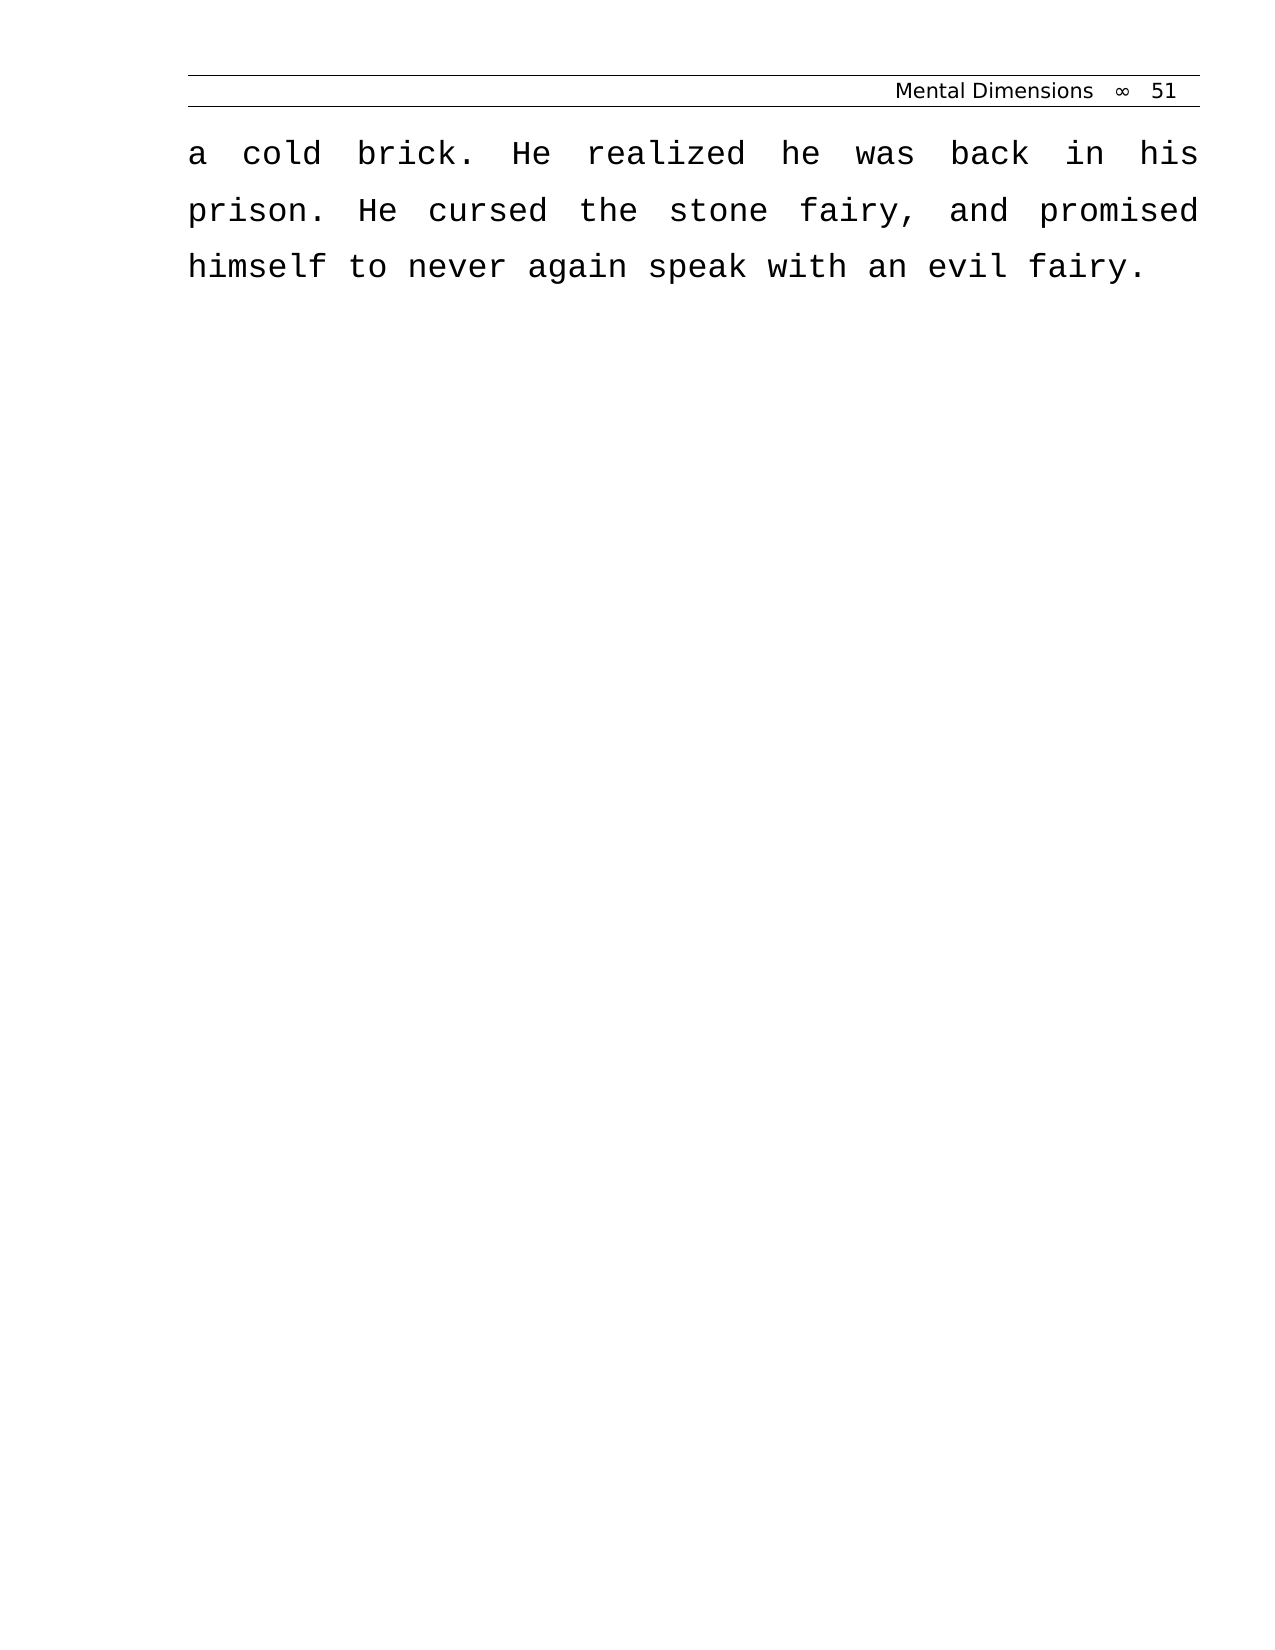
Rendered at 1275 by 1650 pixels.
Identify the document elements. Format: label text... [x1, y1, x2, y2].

text a cold brick. He realized he was back in his prison. He cursed the stone fairy, and promised himself to never again speak with an evil fairy. [187, 137, 1200, 288]
